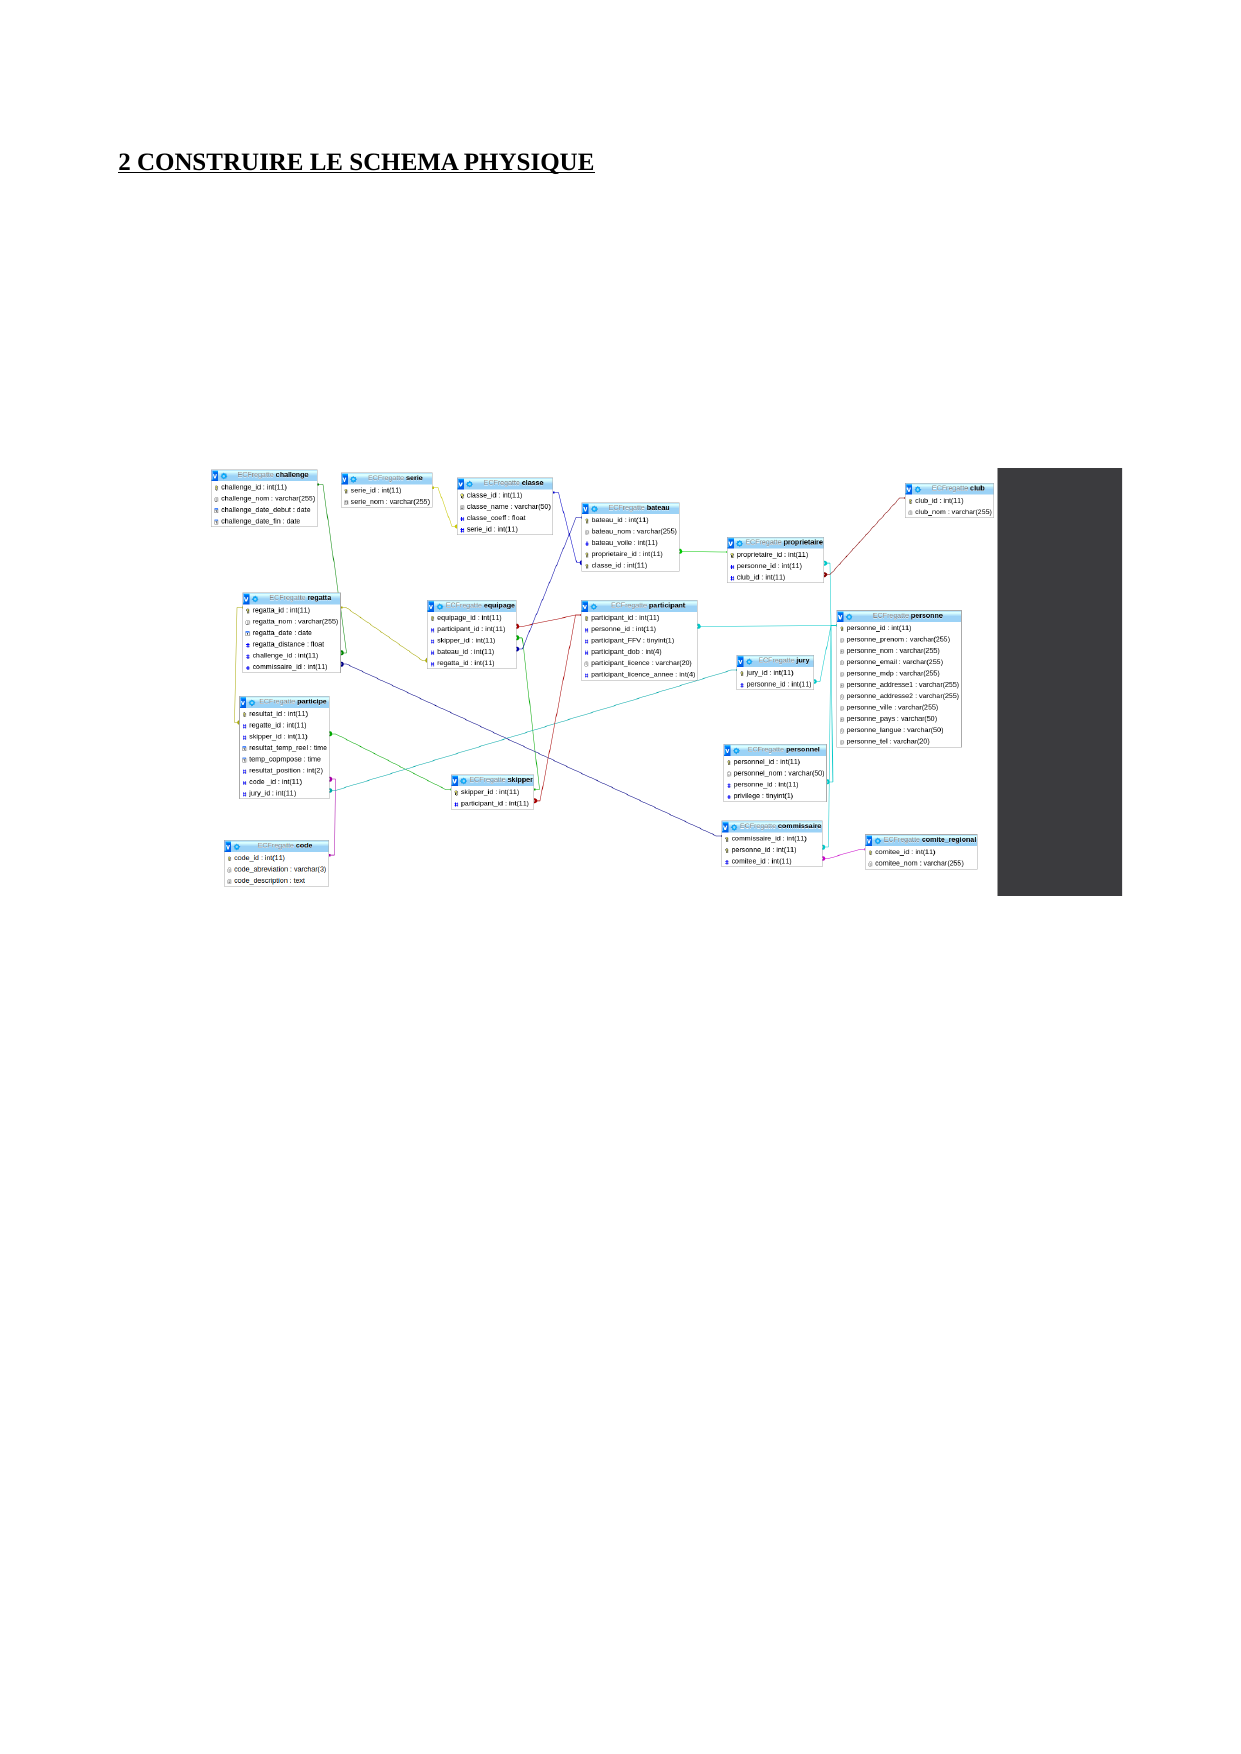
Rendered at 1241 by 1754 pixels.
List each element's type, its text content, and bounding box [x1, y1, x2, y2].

text 2 CONSTRUIRE LE SCHEMA PHYSIQUE [118, 147, 1122, 176]
picture [118, 468, 1123, 896]
